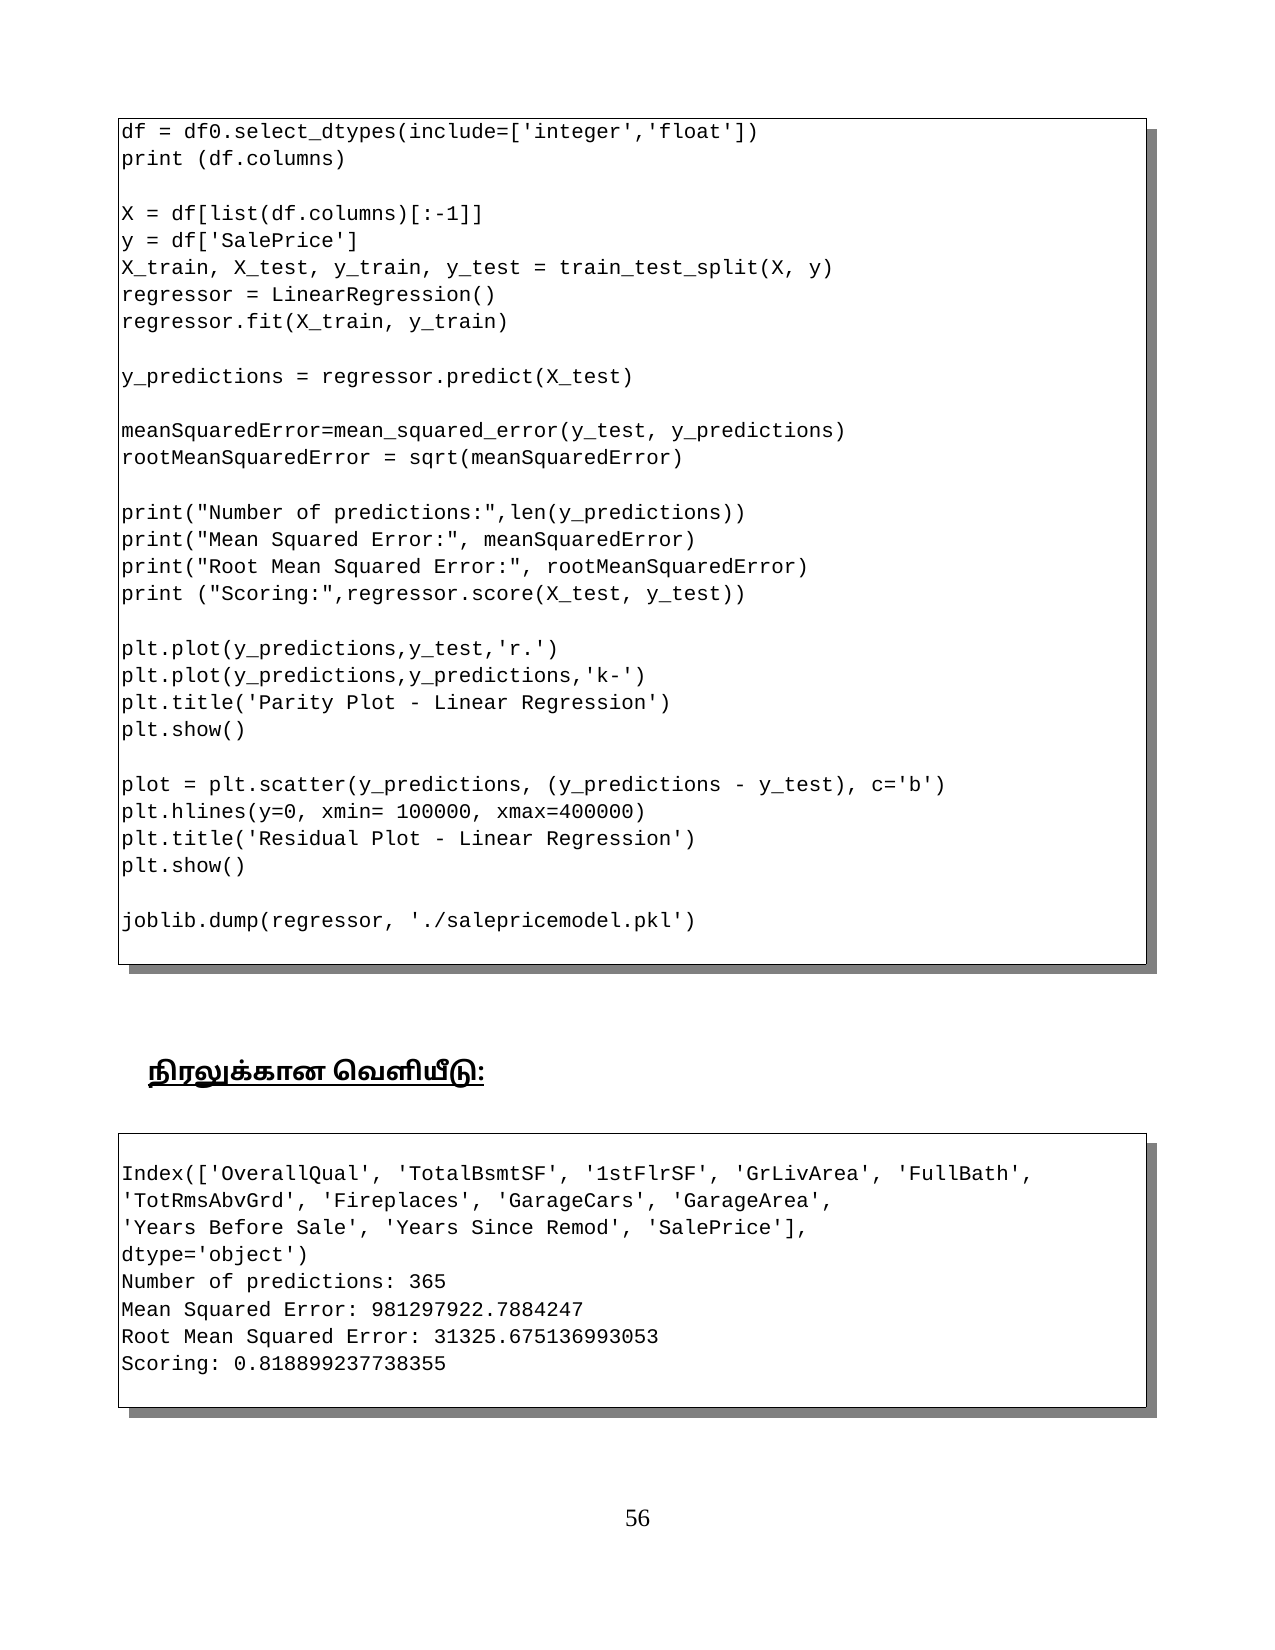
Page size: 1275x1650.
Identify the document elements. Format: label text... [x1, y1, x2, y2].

text 'TotRmsAbvGrd', 'Fireplaces', 'GarageCars', 'GarageArea', [119, 1187, 1146, 1214]
text plot = plt.scatter(y_predictions, (y_predictions - y_test), c='b') [119, 771, 1146, 797]
text plt.show() [119, 716, 1146, 743]
text plt.plot(y_predictions,y_predictions,'k-') [119, 662, 1146, 688]
text print("Mean Squared Error:", meanSquaredError) [119, 526, 1146, 553]
text plt.plot(y_predictions,y_test,'r.') [119, 635, 1146, 661]
text Mean Squared Error: 981297922.7884247 [119, 1296, 1146, 1322]
text regressor = LinearRegression() [119, 281, 1146, 308]
text df = df0.select_dtypes(include=['integer','float']) [119, 119, 1146, 145]
text plt.title('Residual Plot - Linear Regression') [119, 825, 1146, 852]
text print (df.columns) [119, 145, 1146, 172]
text meanSquaredError=mean_squared_error(y_test, y_predictions) [119, 417, 1146, 444]
text நிரலுக்கான வெளியீடு: [118, 1024, 1157, 1120]
text rootMeanSquaredError = sqrt(meanSquaredError) [119, 444, 1146, 471]
text Number of predictions: 365 [119, 1268, 1146, 1295]
text y = df['SalePrice'] [119, 227, 1146, 253]
text dtype='object') [119, 1241, 1146, 1268]
text print ("Scoring:",regressor.score(X_test, y_test)) [119, 580, 1146, 607]
text plt.title('Parity Plot - Linear Regression') [119, 689, 1146, 716]
text joblib.dump(regressor, './salepricemodel.pkl') [119, 907, 1146, 933]
text Scoring: 0.818899237738355 [119, 1350, 1146, 1377]
text regressor.fit(X_train, y_train) [119, 308, 1146, 335]
text X_train, X_test, y_train, y_test = train_test_split(X, y) [119, 254, 1146, 281]
text y_predictions = regressor.predict(X_test) [119, 363, 1146, 389]
text Index(['OverallQual', 'TotalBsmtSF', '1stFlrSF', 'GrLivArea', 'FullBath', [119, 1160, 1146, 1186]
text print("Number of predictions:",len(y_predictions)) [119, 499, 1146, 525]
text 'Years Before Sale', 'Years Since Remod', 'SalePrice'], [119, 1214, 1146, 1241]
text plt.show() [119, 852, 1146, 879]
text X = df[list(df.columns)[:-1]] [119, 200, 1146, 226]
text plt.hlines(y=0, xmin= 100000, xmax=400000) [119, 798, 1146, 824]
text print("Root Mean Squared Error:", rootMeanSquaredError) [119, 553, 1146, 580]
text Root Mean Squared Error: 31325.675136993053 [119, 1323, 1146, 1349]
